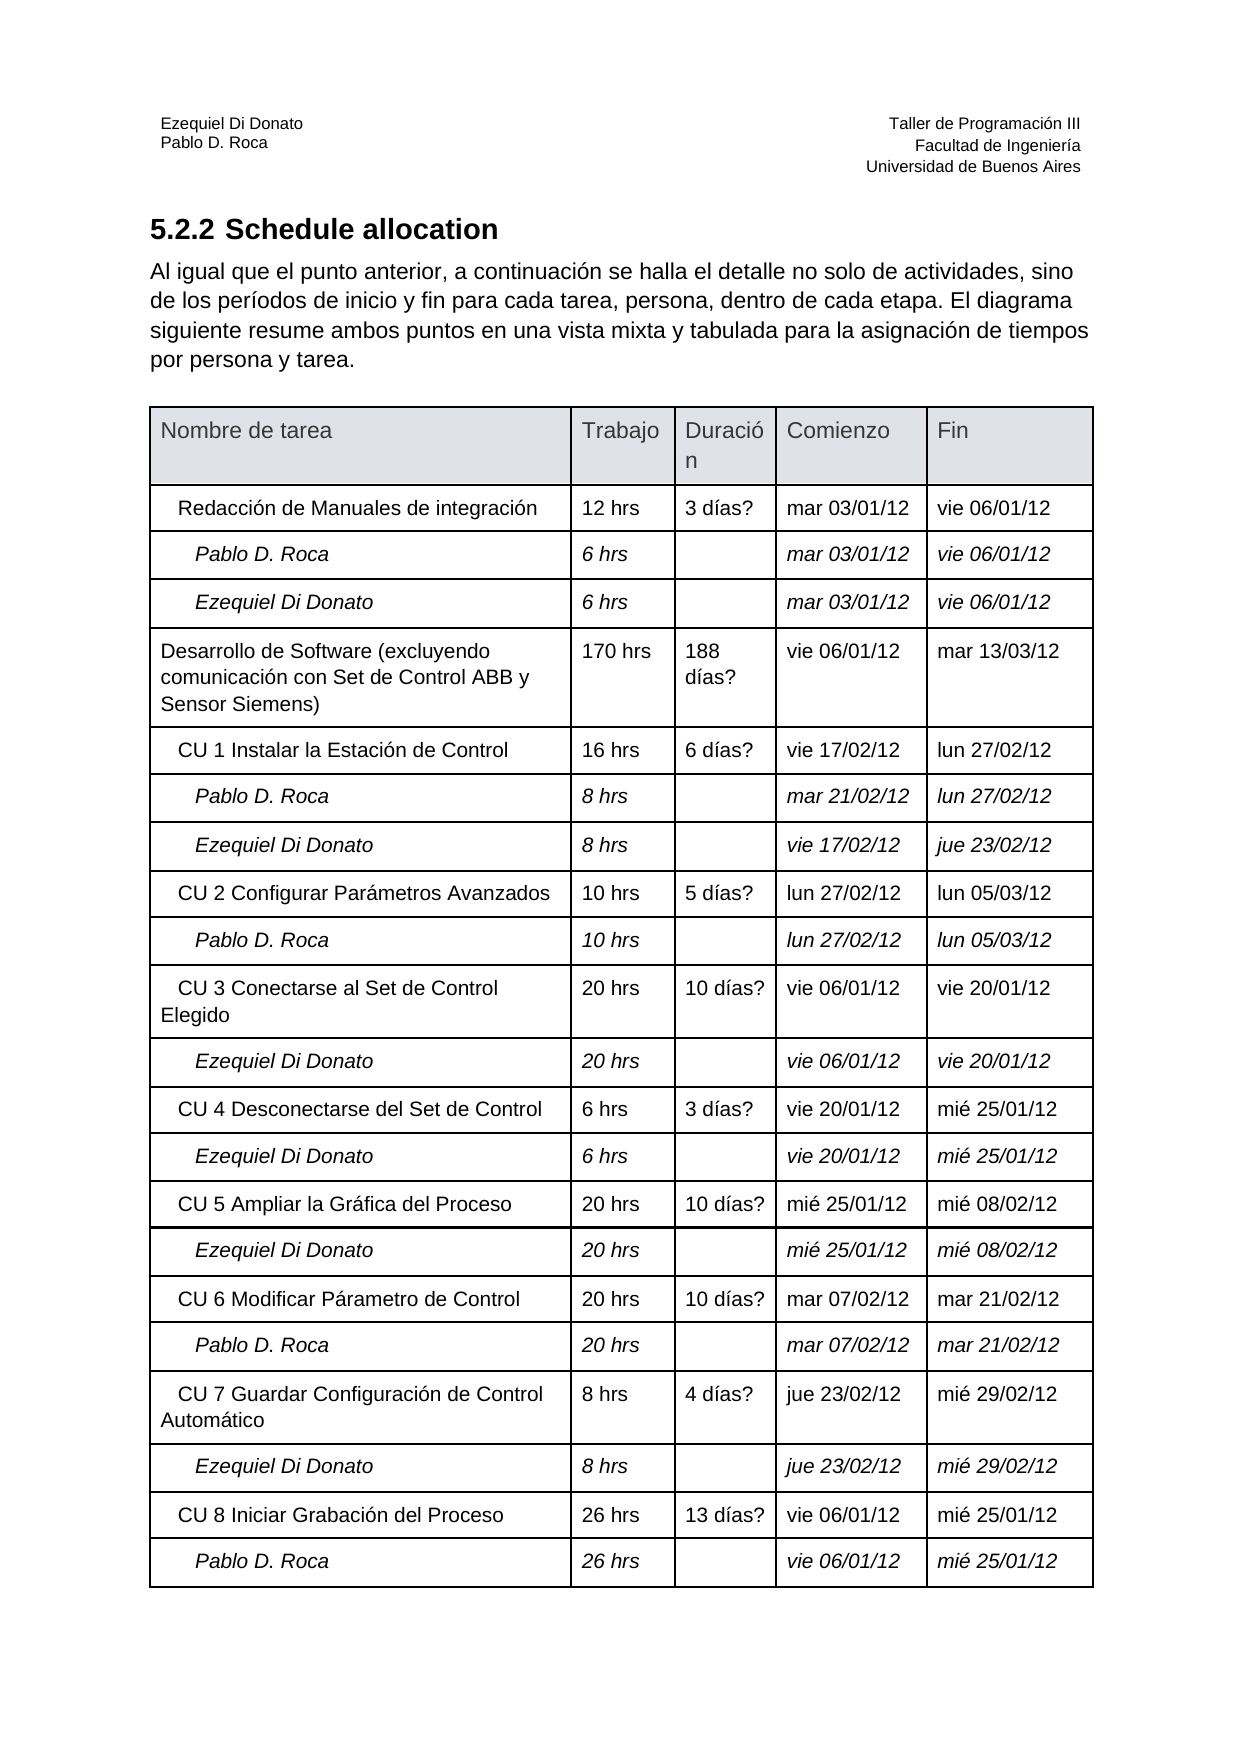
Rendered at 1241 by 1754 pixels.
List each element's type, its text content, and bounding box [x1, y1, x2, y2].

table_cell Ezequiel Di Donato [151, 1039, 570, 1086]
table_cell mié 25/01/12 [928, 1493, 1092, 1537]
table_cell [676, 532, 775, 578]
table_cell 3 días? [676, 486, 775, 530]
table_cell 6 hrs [572, 1088, 674, 1132]
table_cell Ezequiel Di Donato [151, 1134, 570, 1180]
table_cell vie 20/01/12 [928, 1039, 1092, 1086]
table_cell mié 29/02/12 [928, 1372, 1092, 1442]
table_cell [676, 580, 775, 627]
table_cell CU 4 Desconectarse del Set de Control [151, 1088, 570, 1132]
table_cell mié 25/01/12 [928, 1088, 1092, 1132]
table_cell 10 hrs [572, 872, 674, 916]
table_cell Ezequiel Di Donato [151, 1229, 570, 1275]
table_cell 8 hrs [572, 823, 674, 869]
table_cell [676, 775, 775, 821]
table_cell 3 días? [676, 1088, 775, 1132]
table_cell mar 13/03/12 [928, 629, 1092, 726]
table_cell CU 1 Instalar la Estación de Control [151, 728, 570, 772]
text Al igual que el punto anterior, a continuación se halla el detalle no solo de actividades, sino de los períodos de inicio y fin para cada tarea, persona, dentro de cada etapa. El diagrama siguiente resume ambos puntos en una vista mixta y tabulada para la asignación de tiempos por persona y tarea. [150, 259, 1090, 372]
table_cell [676, 1539, 775, 1586]
table_cell 6 días? [676, 728, 775, 772]
table_cell 8 hrs [572, 1372, 674, 1442]
table_cell mié 25/01/12 [928, 1134, 1092, 1180]
table_cell mié 29/02/12 [928, 1445, 1092, 1491]
table_cell jue 23/02/12 [777, 1445, 926, 1491]
table_cell 5 días? [676, 872, 775, 916]
table_cell [676, 823, 775, 869]
table_cell Redacción de Manuales de integración [151, 486, 570, 530]
table_cell mar 03/01/12 [777, 532, 926, 578]
table_cell vie 20/01/12 [777, 1134, 926, 1180]
table_cell [676, 1445, 775, 1491]
table_header Trabajo [572, 408, 674, 483]
table_cell 26 hrs [572, 1493, 674, 1537]
table_cell Pablo D. Roca [151, 1539, 570, 1586]
table_cell 20 hrs [572, 1323, 674, 1369]
table_cell Pablo D. Roca [151, 532, 570, 578]
table_cell 10 hrs [572, 918, 674, 964]
table_cell Desarrollo de Software (excluyendo comunicación con Set de Control ABB y Sensor Siemens) [151, 629, 570, 726]
table_cell [676, 1323, 775, 1369]
table_cell CU 5 Ampliar la Gráfica del Proceso [151, 1182, 570, 1226]
table_cell CU 8 Iniciar Grabación del Proceso [151, 1493, 570, 1537]
table_cell [676, 1039, 775, 1086]
table_cell vie 20/01/12 [777, 1088, 926, 1132]
table_cell jue 23/02/12 [928, 823, 1092, 869]
table_cell 20 hrs [572, 1182, 674, 1226]
table_cell CU 7 Guardar Configuración de Control Automático [151, 1372, 570, 1442]
table_header Duración [676, 408, 775, 483]
table_cell CU 3 Conectarse al Set de Control Elegido [151, 966, 570, 1037]
table_cell mar 21/02/12 [928, 1323, 1092, 1369]
table_cell lun 27/02/12 [928, 728, 1092, 772]
table_cell [676, 1134, 775, 1180]
table_cell Pablo D. Roca [151, 775, 570, 821]
table_cell mar 03/01/12 [777, 486, 926, 530]
table_cell 10 días? [676, 966, 775, 1037]
table_cell lun 27/02/12 [777, 918, 926, 964]
table_cell jue 23/02/12 [777, 1372, 926, 1442]
table_cell vie 06/01/12 [928, 532, 1092, 578]
table_cell 8 hrs [572, 775, 674, 821]
table_cell Ezequiel Di Donato [151, 1445, 570, 1491]
table_cell mié 25/01/12 [928, 1539, 1092, 1586]
table_cell Pablo D. Roca [151, 918, 570, 964]
table_cell 170 hrs [572, 629, 674, 726]
table_cell mar 21/02/12 [777, 775, 926, 821]
table_cell 8 hrs [572, 1445, 674, 1491]
table_cell lun 27/02/12 [777, 872, 926, 916]
table_header Comienzo [777, 408, 926, 483]
table_cell 20 hrs [572, 1039, 674, 1086]
table_cell 16 hrs [572, 728, 674, 772]
table_header Fin [928, 408, 1092, 483]
table_cell vie 06/01/12 [777, 1539, 926, 1586]
table_cell 10 días? [676, 1182, 775, 1226]
table_cell vie 06/01/12 [928, 580, 1092, 627]
table_cell mar 07/02/12 [777, 1323, 926, 1369]
subtitle 5.2.2 Schedule allocation [150, 213, 1090, 246]
table_cell 20 hrs [572, 966, 674, 1037]
table_cell mié 25/01/12 [777, 1182, 926, 1226]
table_cell Pablo D. Roca [151, 1323, 570, 1369]
table_cell 4 días? [676, 1372, 775, 1442]
table_cell vie 06/01/12 [777, 966, 926, 1037]
table_cell mié 08/02/12 [928, 1229, 1092, 1275]
table_cell mar 21/02/12 [928, 1277, 1092, 1321]
table_cell vie 17/02/12 [777, 728, 926, 772]
table_cell 20 hrs [572, 1277, 674, 1321]
table_cell 6 hrs [572, 1134, 674, 1180]
table_header Nombre de tarea [151, 408, 570, 483]
table_cell lun 05/03/12 [928, 872, 1092, 916]
table_cell lun 05/03/12 [928, 918, 1092, 964]
table_cell 10 días? [676, 1277, 775, 1321]
table_cell vie 06/01/12 [777, 1493, 926, 1537]
table_cell mar 03/01/12 [777, 580, 926, 627]
table_cell vie 06/01/12 [928, 486, 1092, 530]
table_cell CU 2 Configurar Parámetros Avanzados [151, 872, 570, 916]
table_cell mar 07/02/12 [777, 1277, 926, 1321]
table_cell mié 08/02/12 [928, 1182, 1092, 1226]
table_cell vie 17/02/12 [777, 823, 926, 869]
table_cell vie 20/01/12 [928, 966, 1092, 1037]
table_cell 13 días? [676, 1493, 775, 1537]
table_cell 6 hrs [572, 580, 674, 627]
table_cell Ezequiel Di Donato [151, 580, 570, 627]
table_cell mié 25/01/12 [777, 1229, 926, 1275]
table_cell 188 días? [676, 629, 775, 726]
table_cell [676, 1229, 775, 1275]
table_cell CU 6 Modificar Párametro de Control [151, 1277, 570, 1321]
table_cell Ezequiel Di Donato [151, 823, 570, 869]
table_cell 20 hrs [572, 1229, 674, 1275]
table_cell [676, 918, 775, 964]
table_cell 12 hrs [572, 486, 674, 530]
table_cell 26 hrs [572, 1539, 674, 1586]
table_cell 6 hrs [572, 532, 674, 578]
table_cell lun 27/02/12 [928, 775, 1092, 821]
table_cell vie 06/01/12 [777, 1039, 926, 1086]
table_cell vie 06/01/12 [777, 629, 926, 726]
